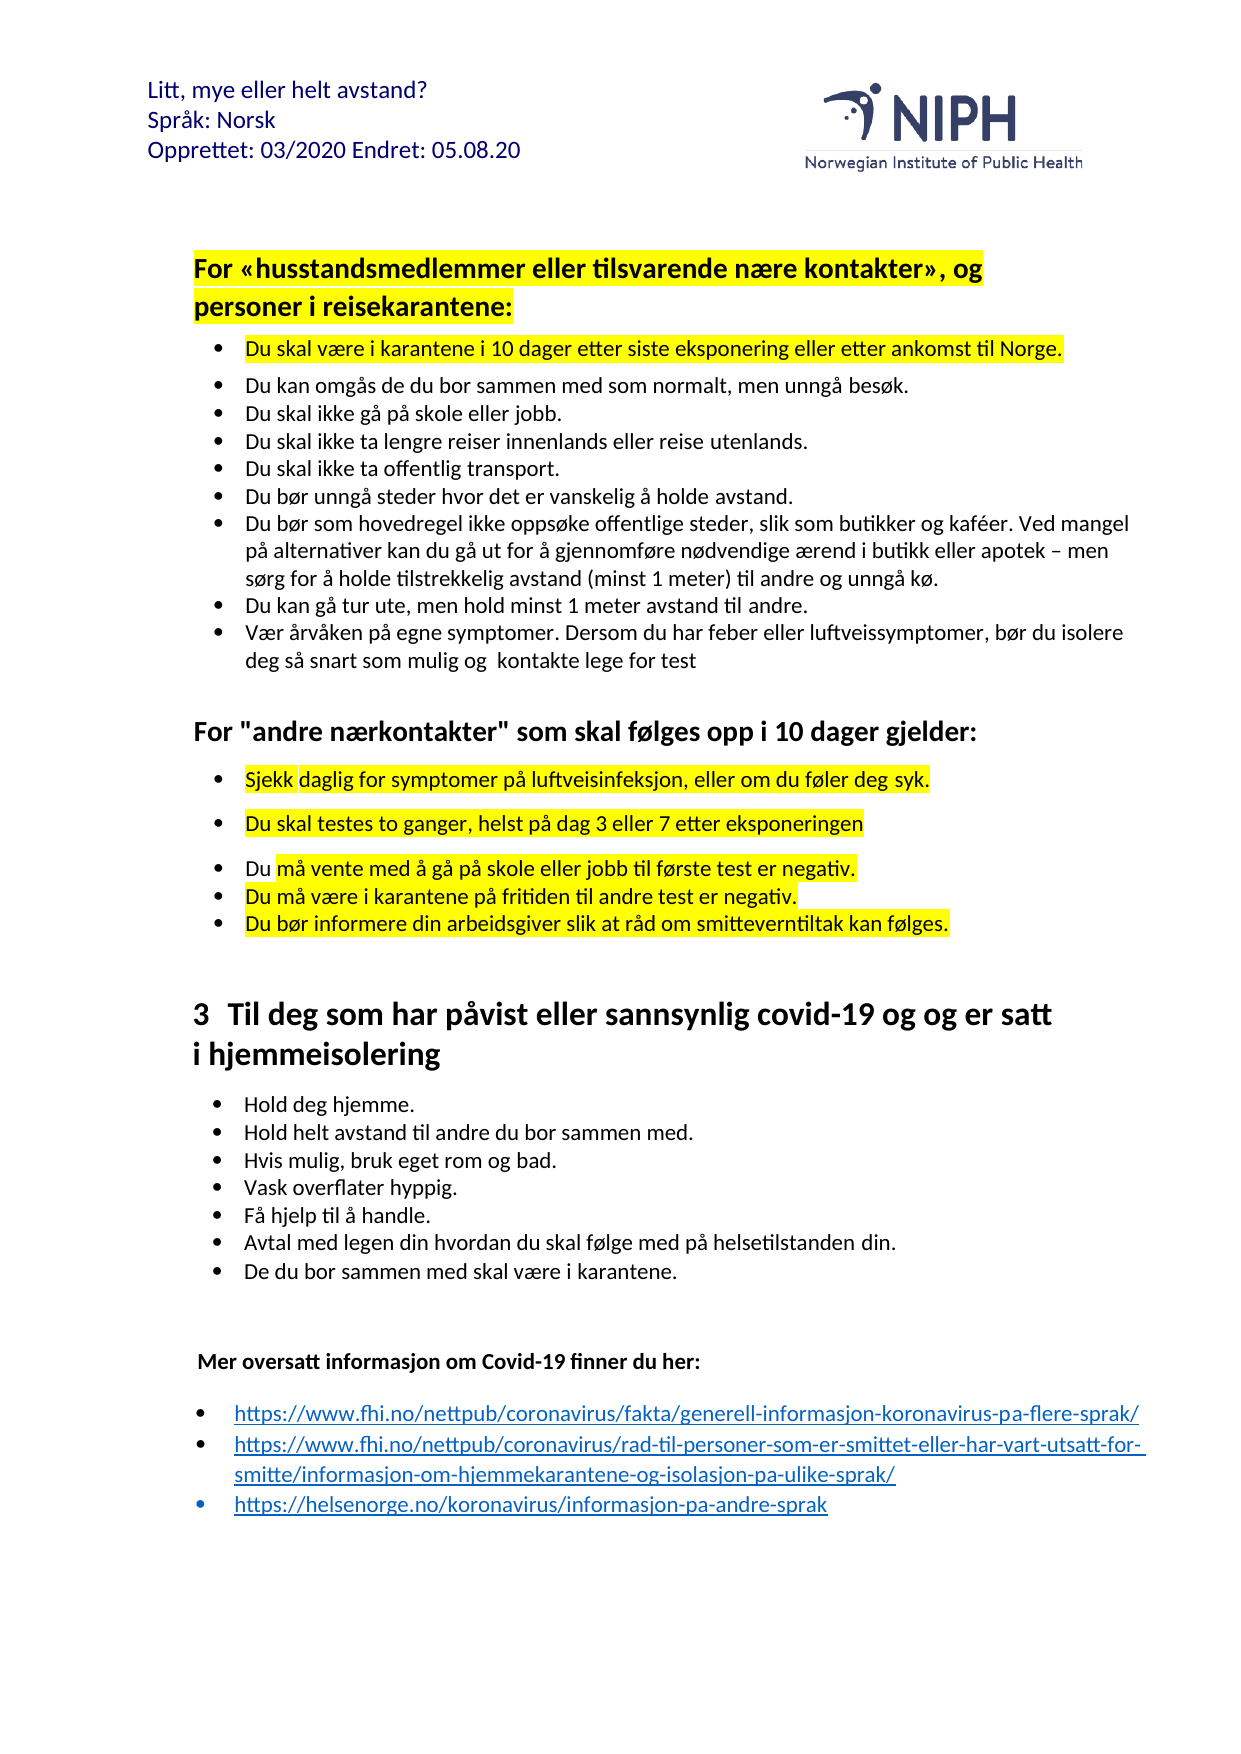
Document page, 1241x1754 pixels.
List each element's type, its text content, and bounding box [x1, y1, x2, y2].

list Hvis mulig, bruk eget rom og bad. [213, 1146, 1169, 1173]
list Du må vente med å gå på skole eller jobb til første test er negativ. [214, 853, 1169, 882]
list Du kan gå tur ute, men hold minst 1 meter avstand til andre. [214, 592, 1169, 619]
list Vær årvåken på egne symptomer. Dersom du har feber eller luftveissymptomer, bør du isolere deg så snart som mulig og kontakte lege for test [214, 619, 1128, 674]
subtitle For "andre nærkontakter" som skal følges opp i 10 dager gjelder: [193, 713, 1169, 748]
list Du skal ikke ta lengre reiser innenlands eller reise utenlands. [214, 427, 1169, 454]
list https://www.fhi.no/nettpub/coronavirus/rad-til-personer-som-er-smittet-eller-har-vart-utsatt-for- smitte/informasjon-om-hjemmekarantene-og-isolasjon-pa-ulike-sprak/ [197, 1430, 1157, 1488]
subtitle For «husstandsmedlemmer eller tilsvarende nære kontakter», og personer i reisekarantene: [193, 250, 1066, 324]
list Hold deg hjemme. [213, 1090, 1169, 1118]
list Få hjelp til å handle. [213, 1201, 1169, 1229]
list Du bør som hovedregel ikke oppsøke offentlige steder, slik som butikker og kaféer. Ved mangel på alternativer kan du gå ut for å gjennomføre nødvendige ærend i butikk eller apotek – men sørg for å holde tilstrekkelig avstand (minst 1 meter) til andre og unngå kø. [214, 510, 1134, 592]
list https://www.fhi.no/nettpub/coronavirus/fakta/generell-informasjon-koronavirus-pa-flere-sprak/ [196, 1399, 1169, 1428]
list Du skal ikke ta offentlig transport. [214, 454, 1169, 482]
list Du skal være i karantene i 10 dager etter siste eksponering eller etter ankomst til Norge. [214, 334, 1169, 363]
list https://helsenorge.no/koronavirus/informasjon-pa-andre-sprak [196, 1490, 1169, 1518]
text Mer oversatt informasjon om Covid-19 finner du her: [197, 1347, 1169, 1375]
list Sjekk daglig for symptomer på luftveisinfeksjon, eller om du føler deg syk. [214, 764, 1169, 793]
list Du skal ikke gå på skole eller jobb. [214, 399, 1169, 427]
list Avtal med legen din hvordan du skal følge med på helsetilstanden din. [213, 1229, 1169, 1256]
subtitle Til deg som har påvist eller sannsynlig covid-19 og og er satt i hjemmeisolering [192, 994, 1068, 1074]
list Du bør unngå steder hvor det er vanskelig å holde avstand. [214, 482, 1169, 510]
list Du må være i karantene på fritiden til andre test er negativ. [214, 882, 1169, 909]
list Vask overflater hyppig. [213, 1173, 1169, 1201]
list De du bor sammen med skal være i karantene. [213, 1256, 1169, 1285]
list Du kan omgås de du bor sammen med som normalt, men unngå besøk. [214, 371, 1169, 399]
picture [805, 82, 1083, 172]
list Du bør informere din arbeidsgiver slik at råd om smitteverntiltak kan følges. [214, 909, 1136, 937]
list Hold helt avstand til andre du bor sammen med. [213, 1118, 1169, 1146]
list Du skal testes to ganger, helst på dag 3 eller 7 etter eksponeringen [214, 809, 1169, 837]
